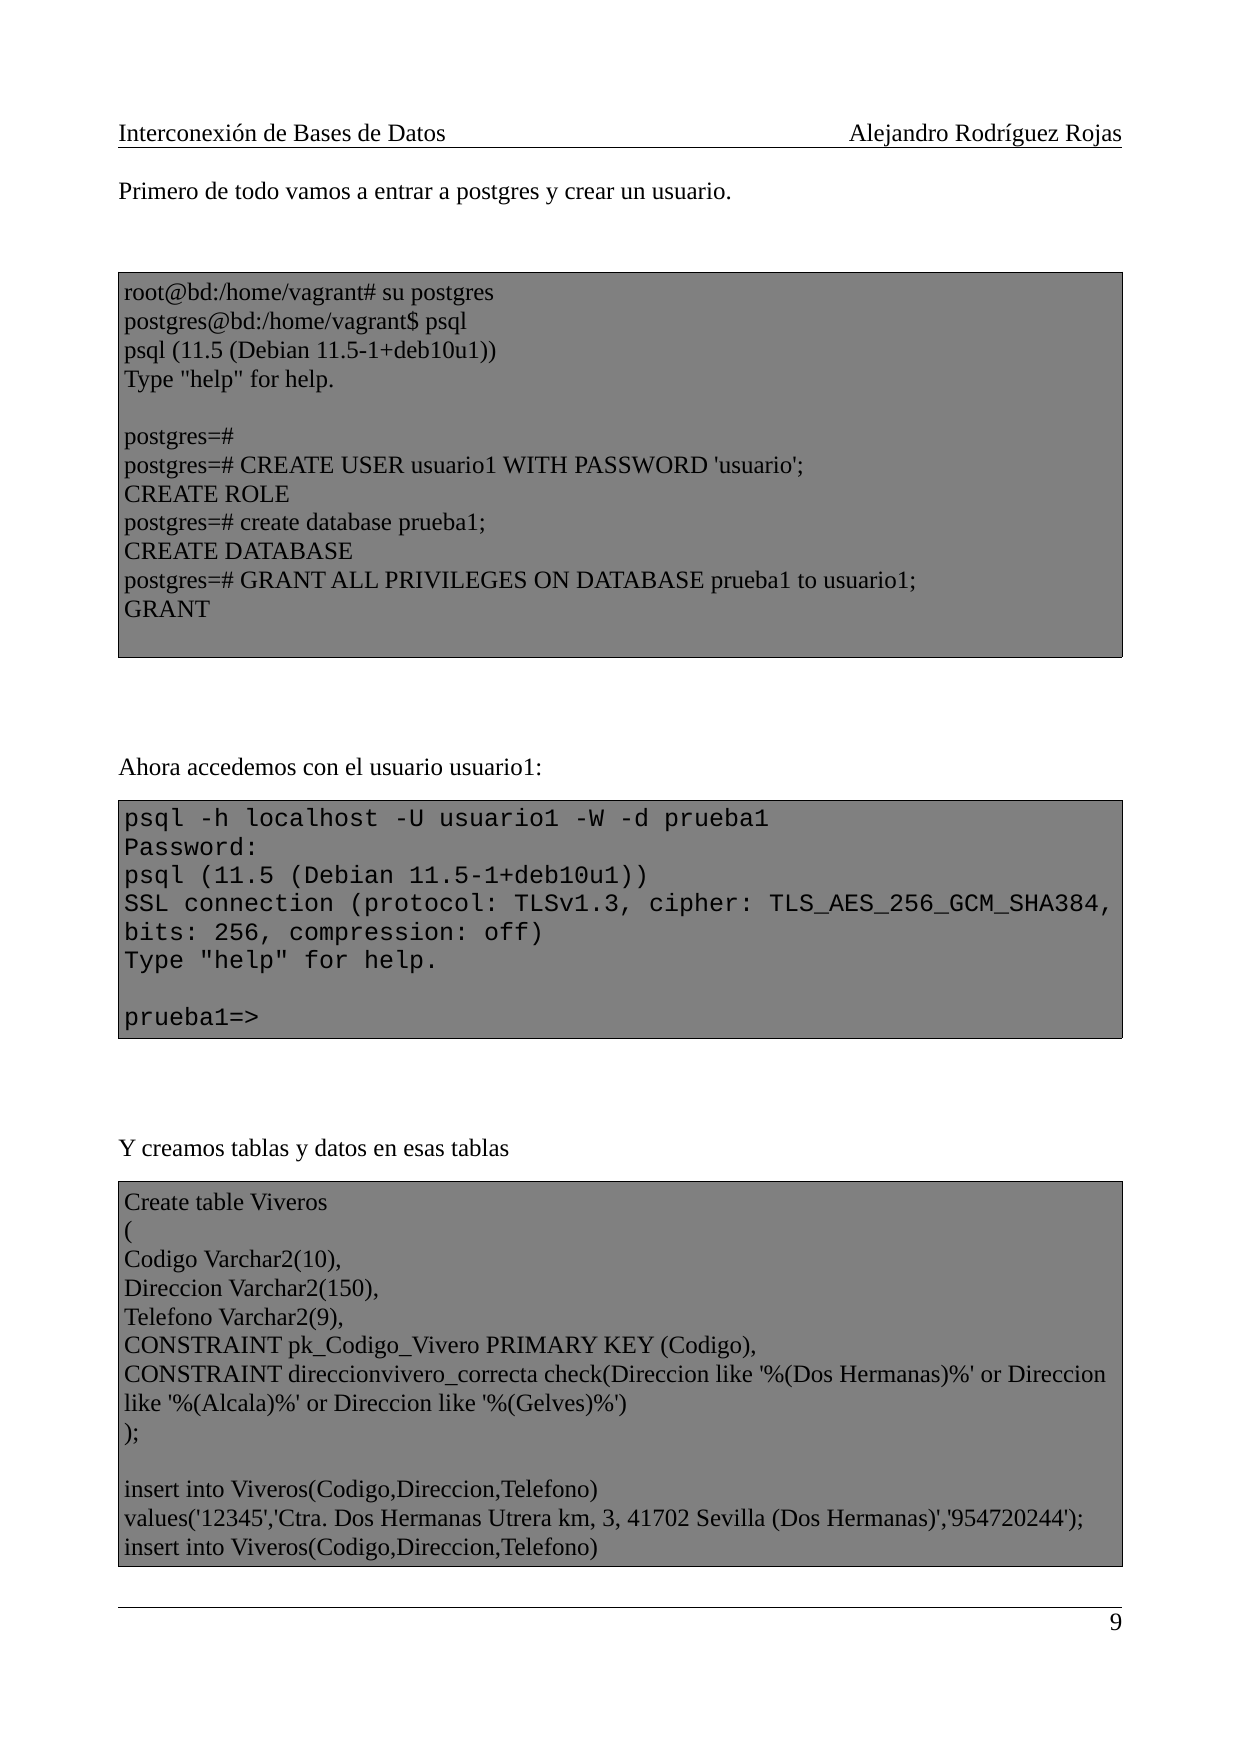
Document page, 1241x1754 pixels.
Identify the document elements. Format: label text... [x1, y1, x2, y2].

table_header root@bd:/home/vagrant# su postgres postgres@bd:/home/vagrant$ psql psql (11.5 (Debian 11.5-1+deb10u1)) Type "help" for help. postgres=# postgres=# CREATE USER usuario1 WITH PASSWORD 'usuario'; CREATE ROLE postgres=# create database prueba1; CREATE DATABASE postgres=# GRANT ALL PRIVILEGES ON DATABASE prueba1 to usuario1; GRANT [119, 273, 1122, 657]
table_header psql -h localhost -U usuario1 -W -d prueba1 Password: psql (11.5 (Debian 11.5-1+deb10u1)) SSL connection (protocol: TLSv1.3, cipher: TLS_AES_256_GCM_SHA384, bits: 256, compression: off) Type "help" for help. prueba1=> [119, 801, 1122, 1038]
text Y creamos tablas y datos en esas tablas [118, 1133, 1122, 1162]
table_header Create table Viveros ( Codigo Varchar2(10), Direccion Varchar2(150), Telefono Varchar2(9), CONSTRAINT pk_Codigo_Vivero PRIMARY KEY (Codigo), CONSTRAINT direccionvivero_correcta check(Direccion like '%(Dos Hermanas)%' or Direccion like '%(Alcala)%' or Direccion like '%(Gelves)%') ); insert into Viveros(Codigo,Direccion,Telefono) values('12345','Ctra. Dos Hermanas Utrera km, 3, 41702 Sevilla (Dos Hermanas)','954720244'); insert into Viveros(Codigo,Direccion,Telefono) [119, 1182, 1122, 1566]
text Primero de todo vamos a entrar a postgres y crear un usuario. [118, 176, 1122, 205]
text Ahora accedemos con el usuario usuario1: [118, 752, 1122, 781]
